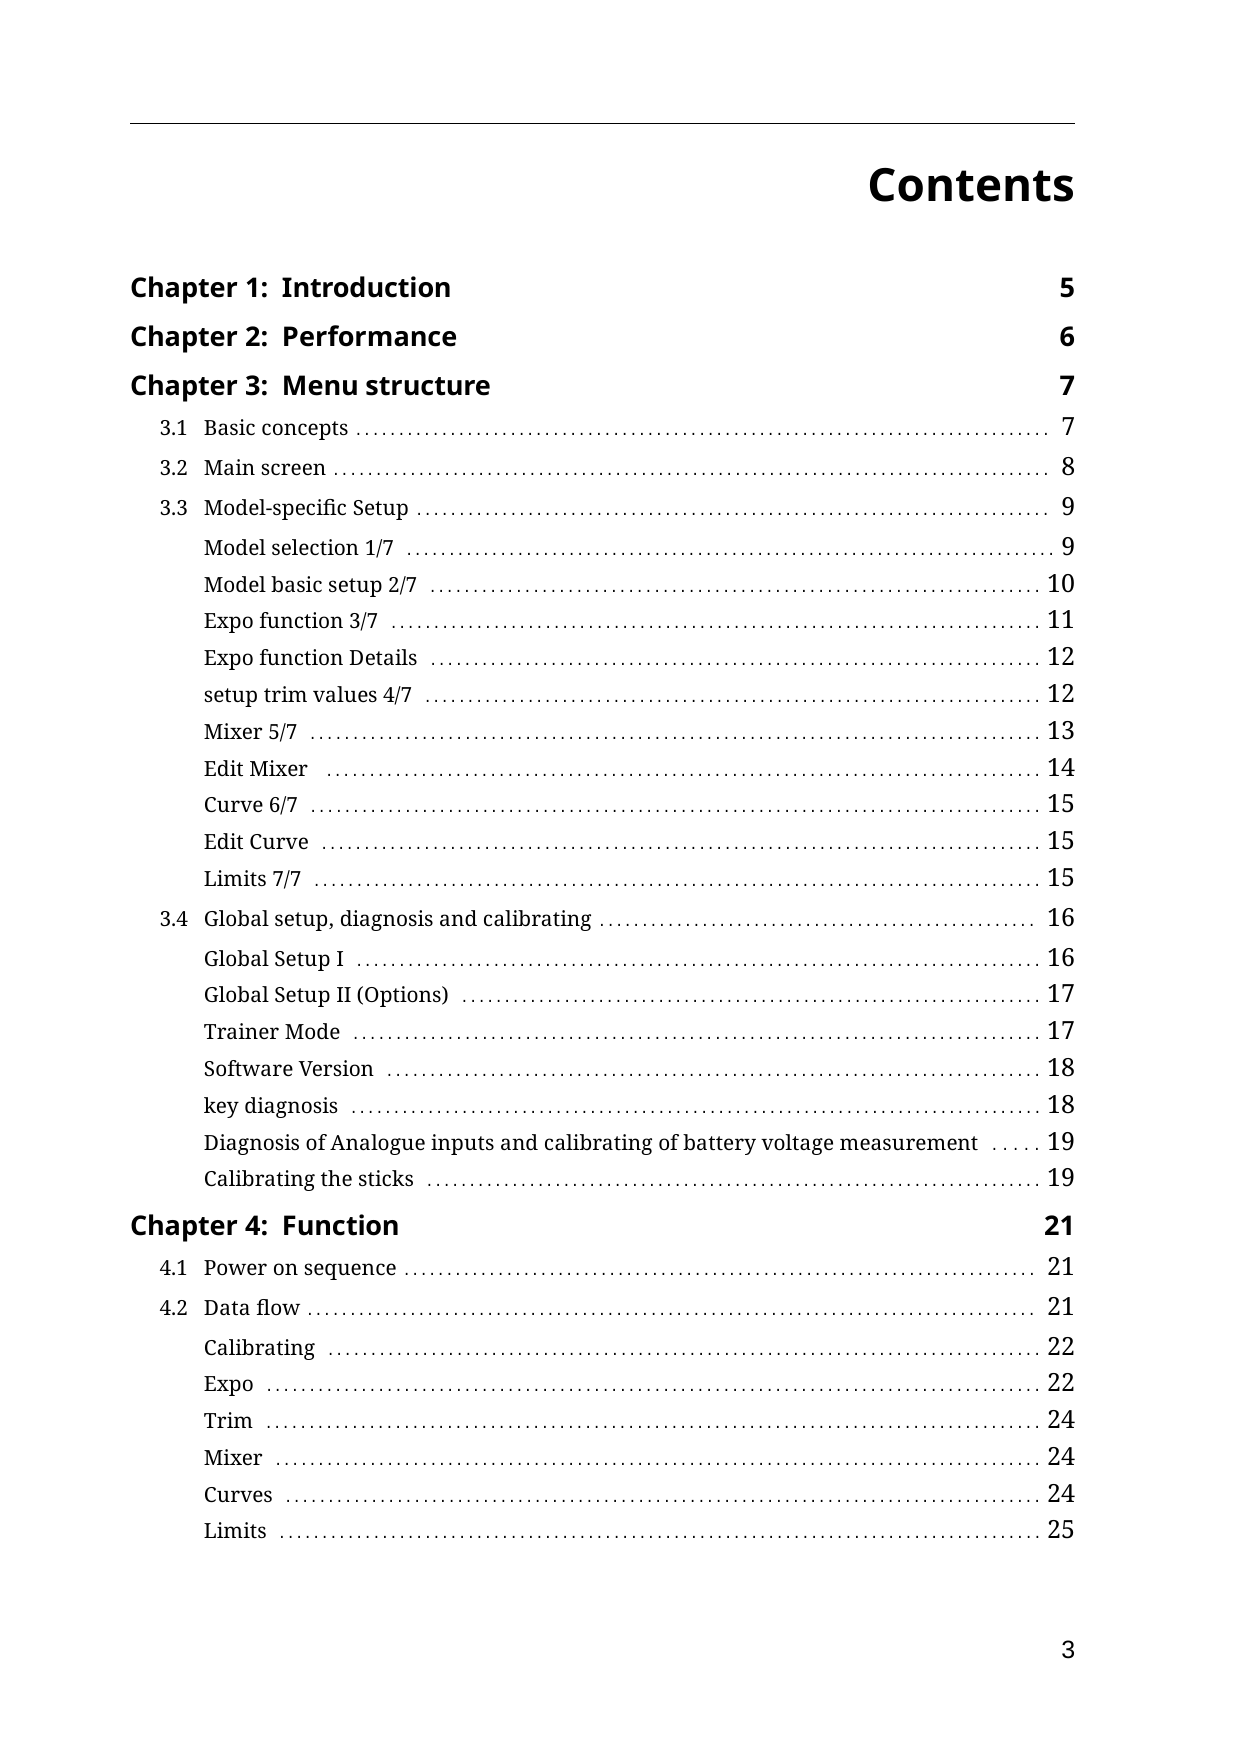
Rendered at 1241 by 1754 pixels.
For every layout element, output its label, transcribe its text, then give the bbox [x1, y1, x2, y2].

text key diagnosis 18 [204, 1087, 1075, 1121]
text setup trim values 4/7 12 [204, 676, 1075, 710]
text Mixer 24 [204, 1439, 1075, 1473]
subtitle Contents [130, 152, 1075, 215]
text Calibrating the sticks 19 [204, 1160, 1075, 1194]
text Software Version 18 [204, 1050, 1075, 1084]
text 3.4 Global setup, diagnosis and calibrating 16 [159, 900, 1075, 934]
text Chapter 1: Introduction 5 [130, 269, 1075, 306]
text 3.1 Basic concepts 7 [159, 409, 1075, 443]
text Expo 22 [204, 1365, 1075, 1399]
text Expo function 3/7 11 [204, 602, 1075, 636]
text Chapter 4: Function 21 [130, 1206, 1075, 1243]
text Diagnosis of Analogue inputs and calibrating of battery voltage measurement 19 [204, 1123, 1075, 1157]
text 3.3 Model-specific Setup 9 [159, 489, 1075, 523]
text Edit Mixer 14 [204, 749, 1075, 783]
text Mixer 5/7 13 [204, 713, 1075, 747]
text Expo function Details 12 [204, 639, 1075, 673]
text Limits 7/7 15 [204, 860, 1075, 894]
text Chapter 3: Menu structure 7 [130, 366, 1075, 403]
text Calibrating 22 [204, 1329, 1075, 1363]
text Trainer Mode 17 [204, 1013, 1075, 1047]
text Curve 6/7 15 [204, 786, 1075, 820]
text Curves 24 [204, 1476, 1075, 1510]
text Edit Curve 15 [204, 823, 1075, 857]
text Model basic setup 2/7 10 [204, 566, 1075, 599]
text Limits 25 [204, 1512, 1075, 1546]
text 4.2 Data flow 21 [159, 1289, 1075, 1323]
text Chapter 2: Performance 6 [130, 317, 1075, 354]
text Global Setup II (Options) 17 [204, 976, 1075, 1010]
text 4.1 Power on sequence 21 [159, 1249, 1075, 1283]
text 3.2 Main screen 8 [159, 449, 1075, 483]
text Trim 24 [204, 1402, 1075, 1436]
text Model selection 1/7 9 [204, 529, 1075, 563]
text Global Setup I 16 [204, 939, 1075, 973]
